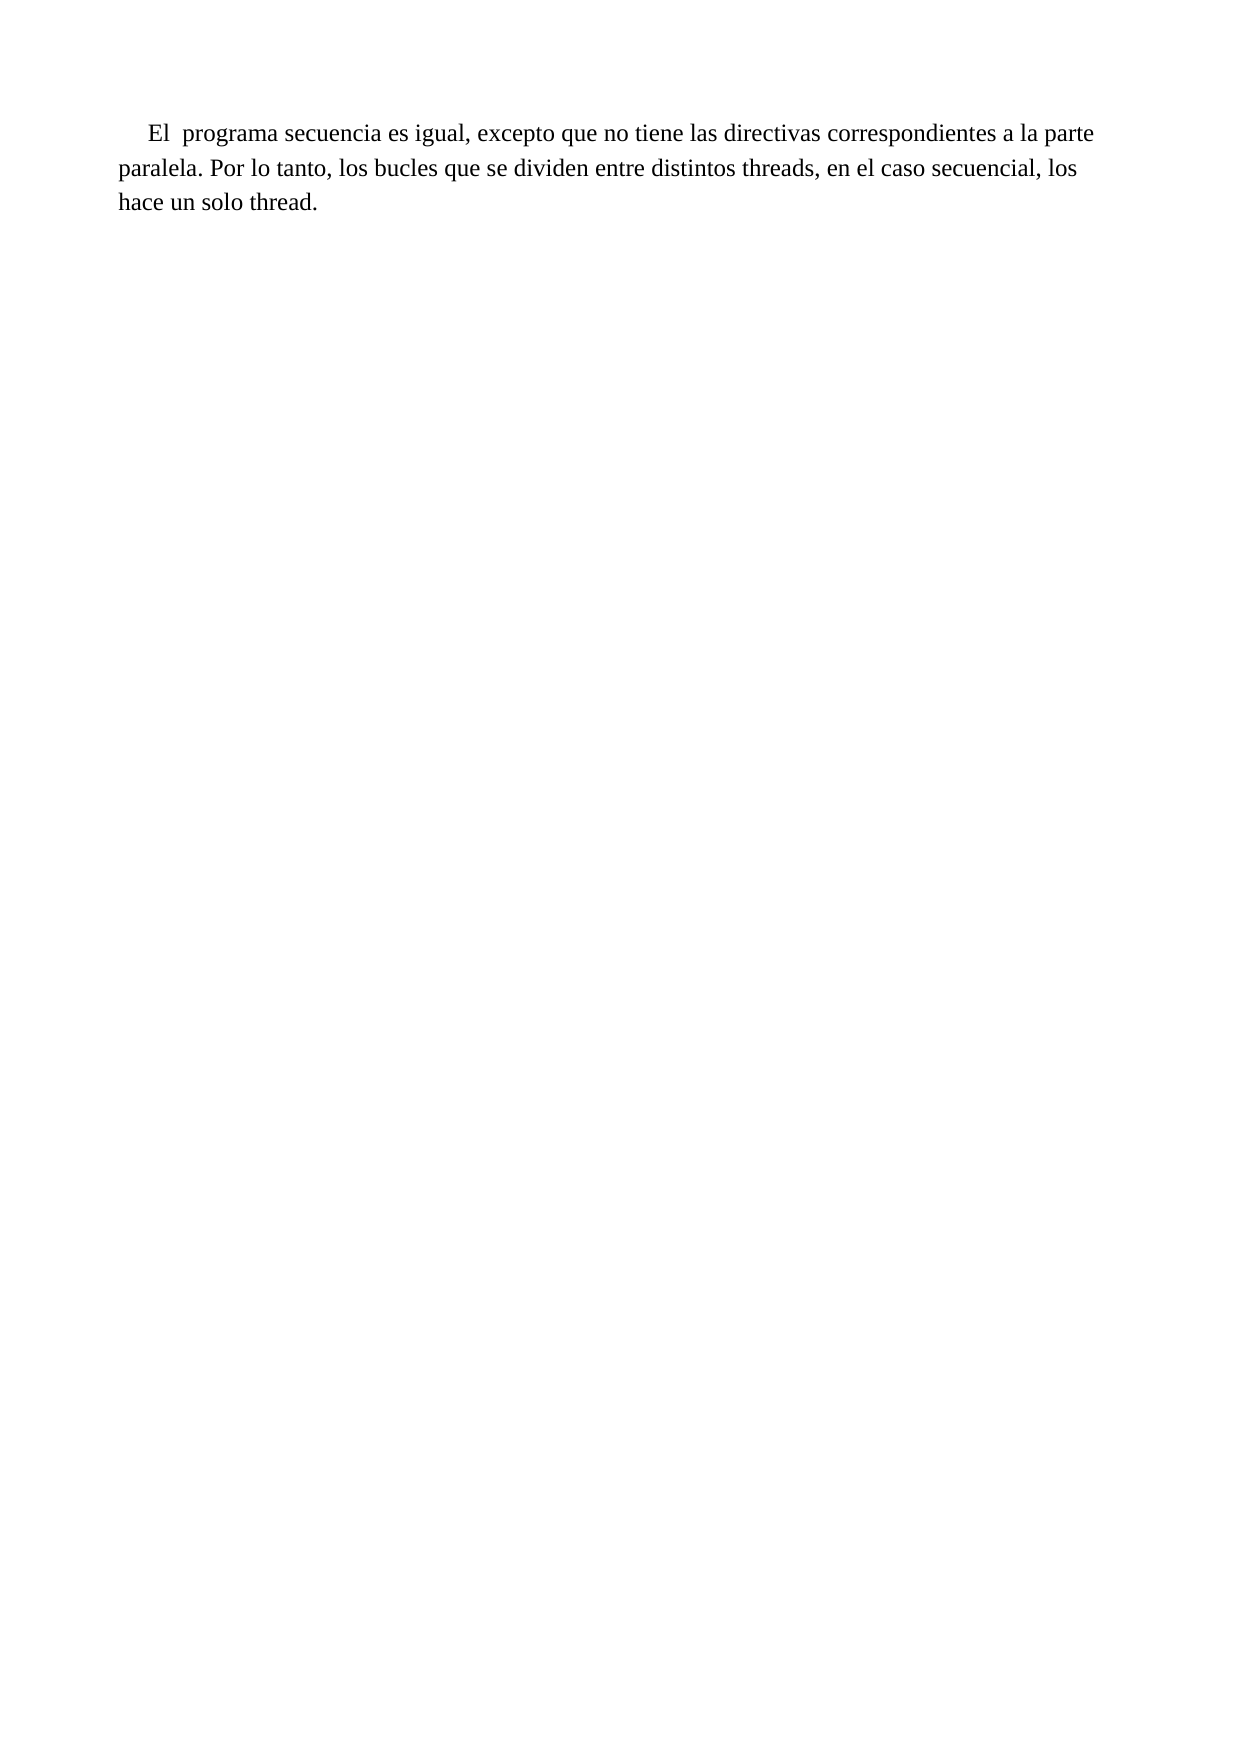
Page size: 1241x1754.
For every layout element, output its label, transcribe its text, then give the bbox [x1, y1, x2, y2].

text El programa secuencia es igual, excepto que no tiene las directivas correspondientes a la parte paralela. Por lo tanto, los bucles que se dividen entre distintos threads, en el caso secuencial, los hace un solo thread. [118, 118, 1122, 216]
